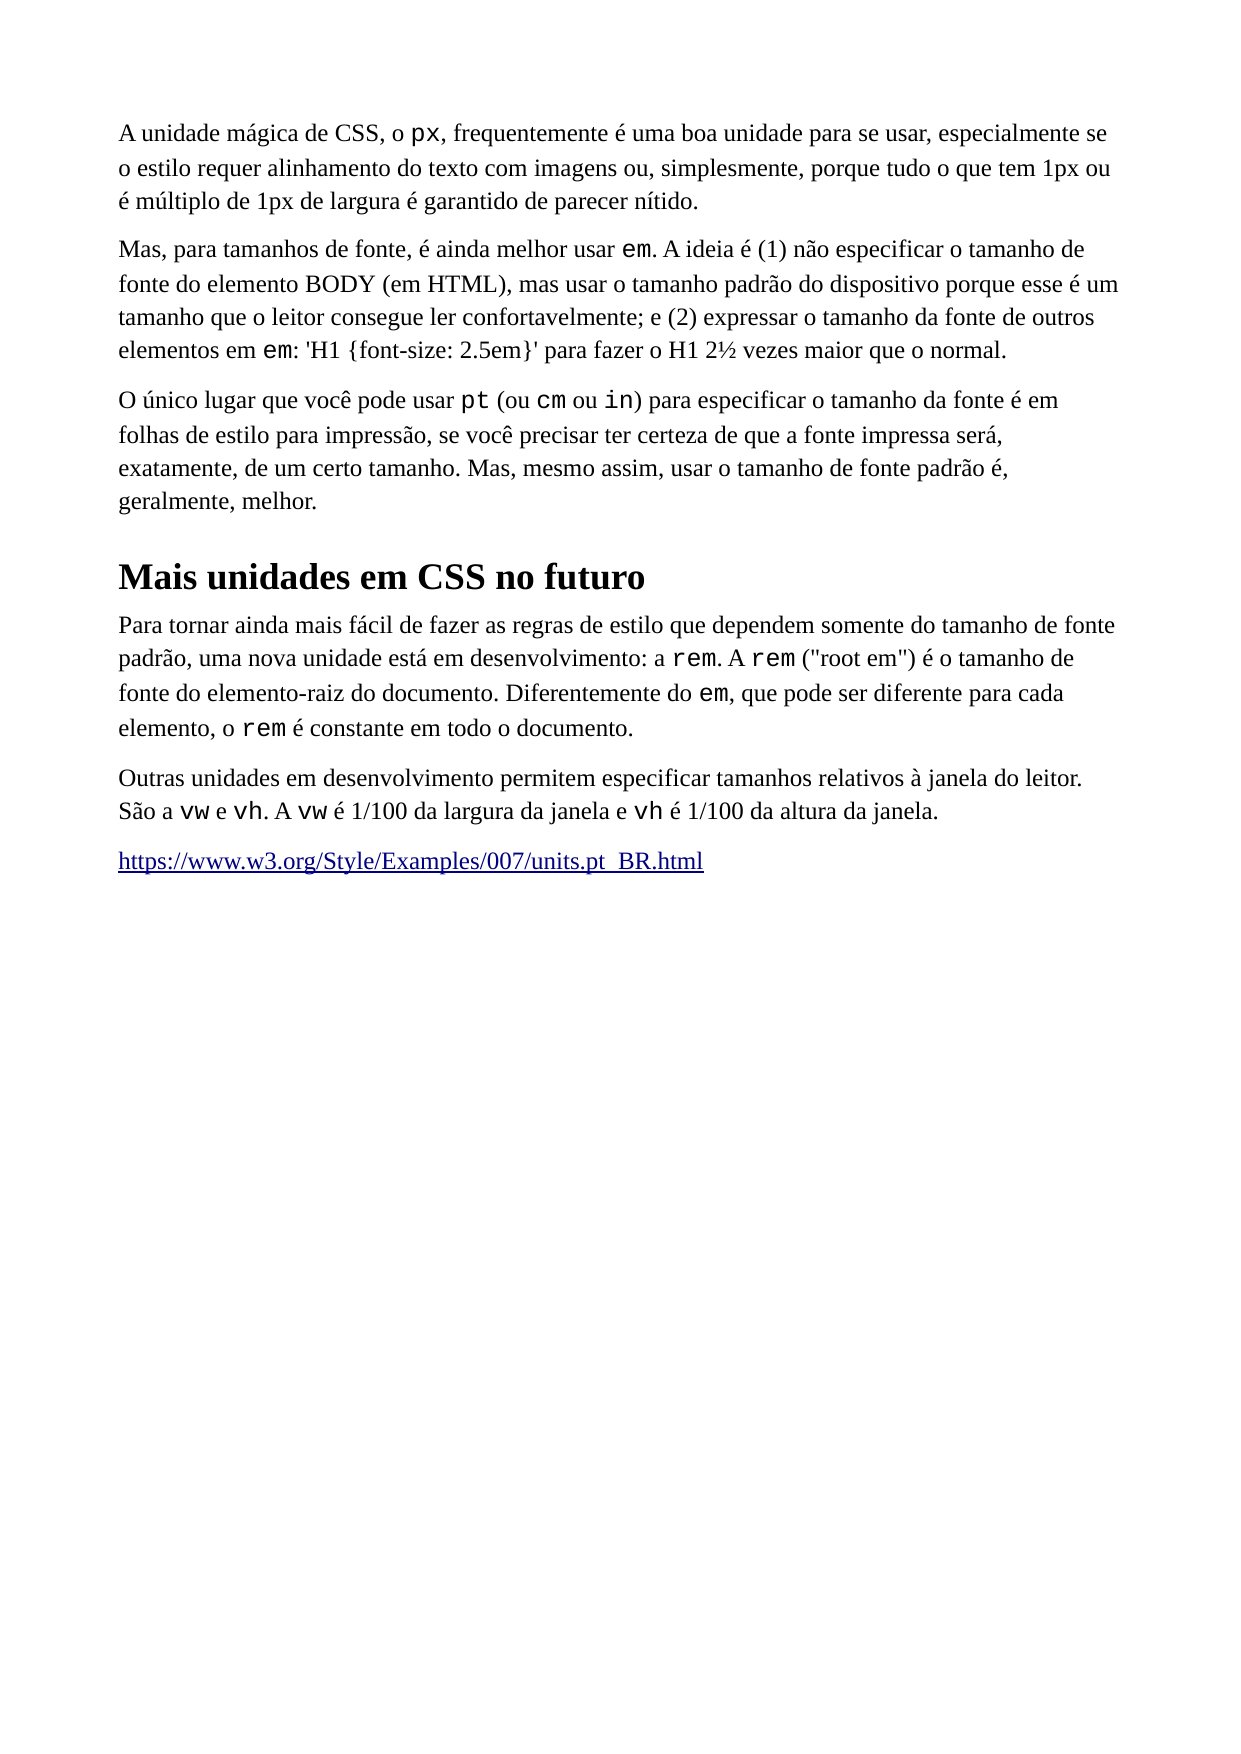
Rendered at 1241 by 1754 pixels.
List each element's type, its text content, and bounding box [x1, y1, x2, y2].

text Para tornar ainda mais fácil de fazer as regras de estilo que dependem somente do tamanho de fonte padrão, uma nova unidade está em desenvolvimento: a rem. A rem ("root em") é o tamanho de fonte do elemento-raiz do documento. Diferentemente do em, que pode ser diferente para cada elemento, o rem é constante em todo o documento. [118, 610, 1122, 744]
text Outras unidades em desenvolvimento permitem especificar tamanhos relativos à janela do leitor. São a vw e vh. A vw é 1/100 da largura da janela e vh é 1/100 da altura da janela. [118, 763, 1122, 827]
text https://www.w3.org/Style/Examples/007/units.pt_BR.html [118, 846, 1122, 875]
text Mas, para tamanhos de fonte, é ainda melhor usar em. A ideia é (1) não especificar o tamanho de fonte do elemento BODY (em HTML), mas usar o tamanho padrão do dispositivo porque esse é um tamanho que o leitor consegue ler confortavelmente; e (2) expressar o tamanho da fonte de outros elementos em em: 'H1 {font-size: 2.5em}' para fazer o H1 2½ vezes maior que o normal. [118, 234, 1122, 366]
text O único lugar que você pode usar pt (ou cm ou in) para especificar o tamanho da fonte é em folhas de estilo para impressão, se você precisar ter certeza de que a fonte impressa será, exatamente, de um certo tamanho. Mas, mesmo assim, usar o tamanho de fonte padrão é, geralmente, melhor. [118, 385, 1122, 515]
text A unidade mágica de CSS, o px, frequentemente é uma boa unidade para se usar, especialmente se o estilo requer alinhamento do texto com imagens ou, simplesmente, porque tudo o que tem 1px ou é múltiplo de 1px de largura é garantido de parecer nítido. [118, 118, 1122, 215]
subtitle Mais unidades em CSS no futuro [118, 554, 1122, 598]
